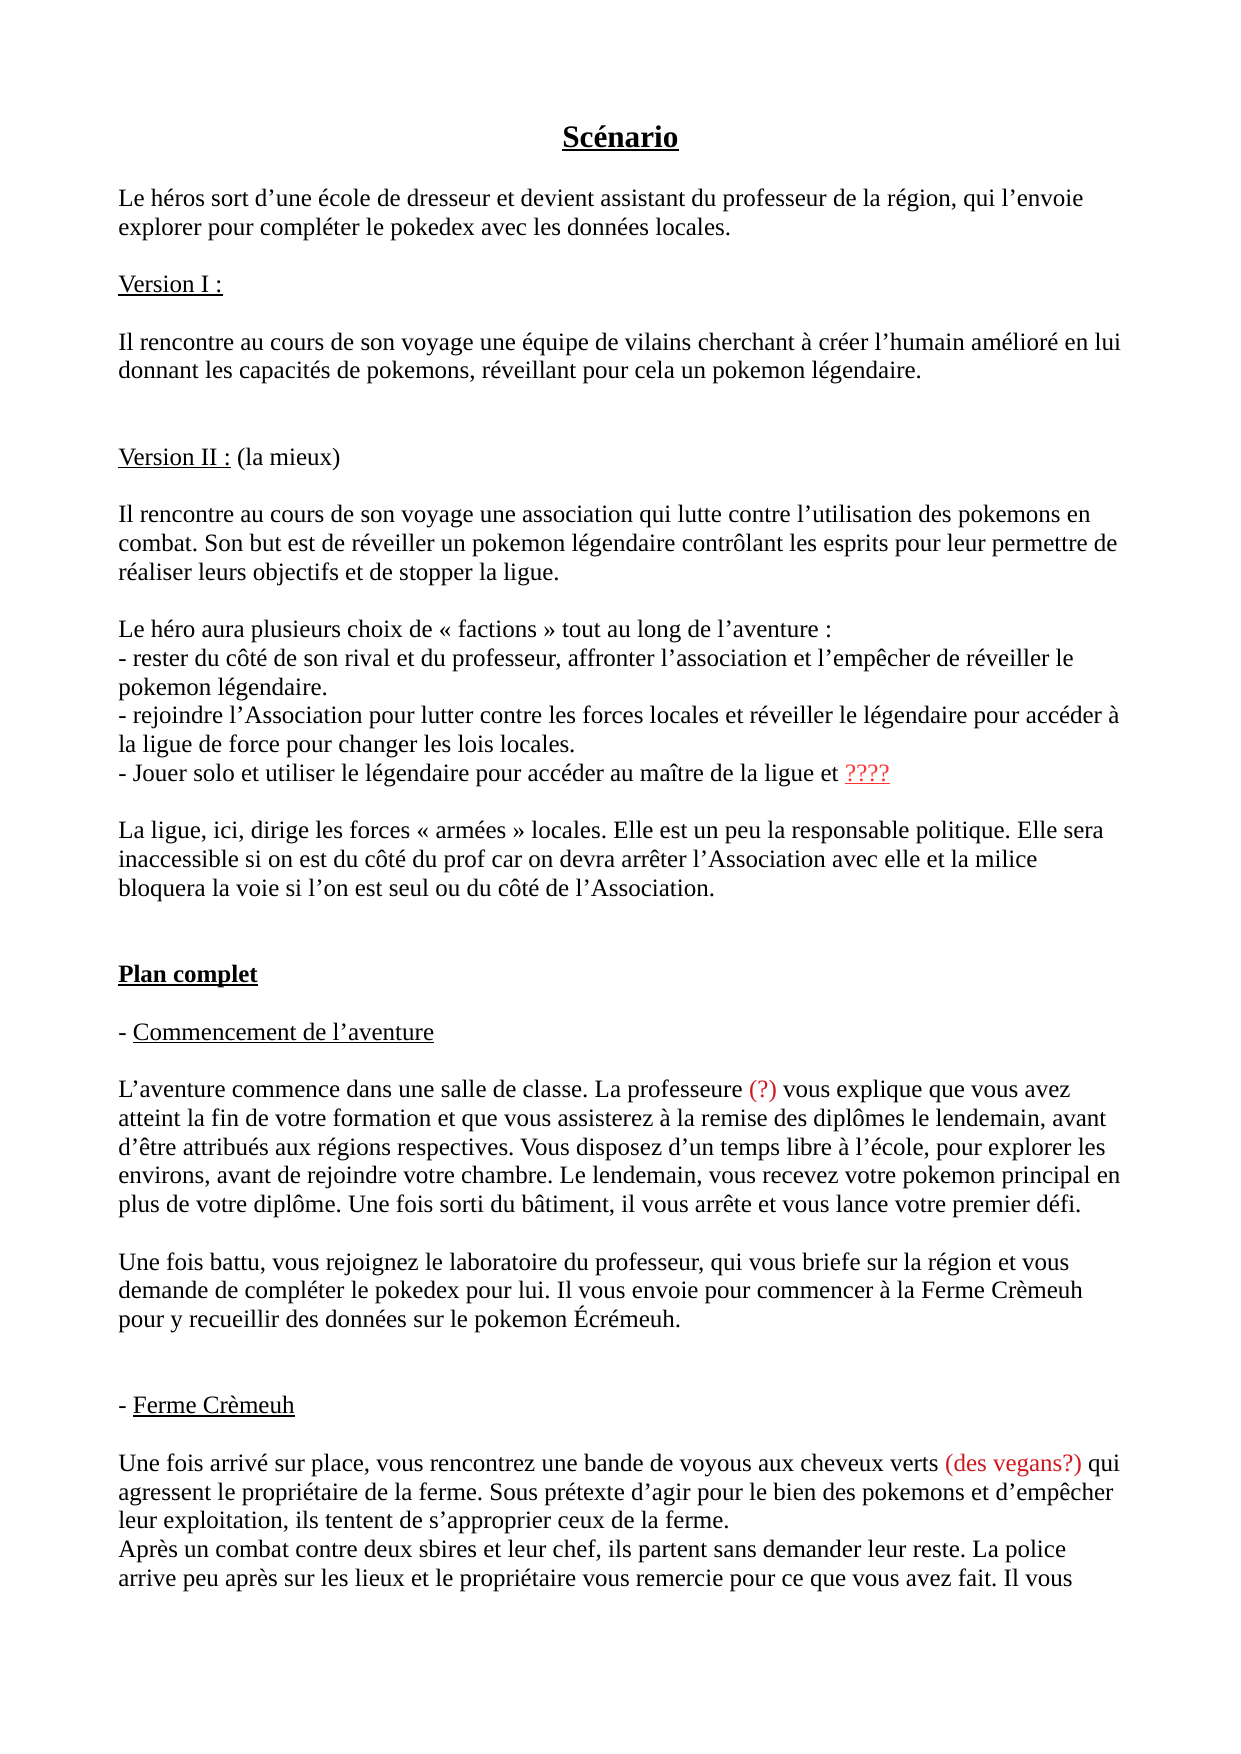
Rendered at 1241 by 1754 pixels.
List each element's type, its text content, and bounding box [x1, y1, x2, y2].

text - Jouer solo et utiliser le légendaire pour accéder au maître de la ligue et ???? [118, 758, 1122, 787]
text Il rencontre au cours de son voyage une association qui lutte contre l’utilisation des pokemons en combat. Son but est de réveiller un pokemon légendaire contrôlant les esprits pour leur permettre de réaliser leurs objectifs et de stopper la ligue. [118, 499, 1122, 585]
text Le héros sort d’une école de dresseur et devient assistant du professeur de la région, qui l’envoie explorer pour compléter le pokedex avec les données locales. [118, 183, 1122, 240]
text - rester du côté de son rival et du professeur, affronter l’association et l’empêcher de réveiller le pokemon légendaire. [118, 643, 1122, 700]
text - Commencement de l’aventure [118, 1017, 1122, 1045]
text - rejoindre l’Association pour lutter contre les forces locales et réveiller le légendaire pour accéder à la ligue de force pour changer les lois locales. [118, 700, 1122, 758]
text La ligue, ici, dirige les forces « armées » locales. Elle est un peu la responsable politique. Elle sera inaccessible si on est du côté du prof car on devra arrêter l’Association avec elle et la milice bloquera la voie si l’on est seul ou du côté de l’Association. [118, 815, 1122, 902]
text Version I : [118, 269, 1122, 298]
text Scénario [118, 118, 1122, 154]
text Plan complet [118, 959, 1122, 988]
text - Ferme Crèmeuh [118, 1390, 1122, 1419]
text Il rencontre au cours de son voyage une équipe de vilains cherchant à créer l’humain amélioré en lui donnant les capacités de pokemons, réveillant pour cela un pokemon légendaire. [118, 327, 1122, 384]
text Une fois battu, vous rejoignez le laboratoire du professeur, qui vous briefe sur la région et vous demande de compléter le pokedex pour lui. Il vous envoie pour commencer à la Ferme Crèmeuh pour y recueillir des données sur le pokemon Écrémeuh. [118, 1247, 1122, 1333]
text Après un combat contre deux sbires et leur chef, ils partent sans demander leur reste. La police arrive peu après sur les lieux et le propriétaire vous remercie pour ce que vous avez fait. Il vous [118, 1534, 1122, 1592]
text L’aventure commence dans une salle de classe. La professeure (?) vous explique que vous avez atteint la fin de votre formation et que vous assisterez à la remise des diplômes le lendemain, avant d’être attribués aux régions respectives. Vous disposez d’un temps libre à l’école, pour explorer les environs, avant de rejoindre votre chambre. Le lendemain, vous recevez votre pokemon principal en plus de votre diplôme. Une fois sorti du bâtiment, il vous arrête et vous lance votre premier défi. [118, 1074, 1122, 1218]
text Une fois arrivé sur place, vous rencontrez une bande de voyous aux cheveux verts (des vegans?) qui agressent le propriétaire de la ferme. Sous prétexte d’agir pour le bien des pokemons et d’empêcher leur exploitation, ils tentent de s’approprier ceux de la ferme. [118, 1448, 1122, 1534]
text Le héro aura plusieurs choix de « factions » tout au long de l’aventure : [118, 614, 1122, 643]
text Version II : (la mieux) [118, 442, 1122, 470]
